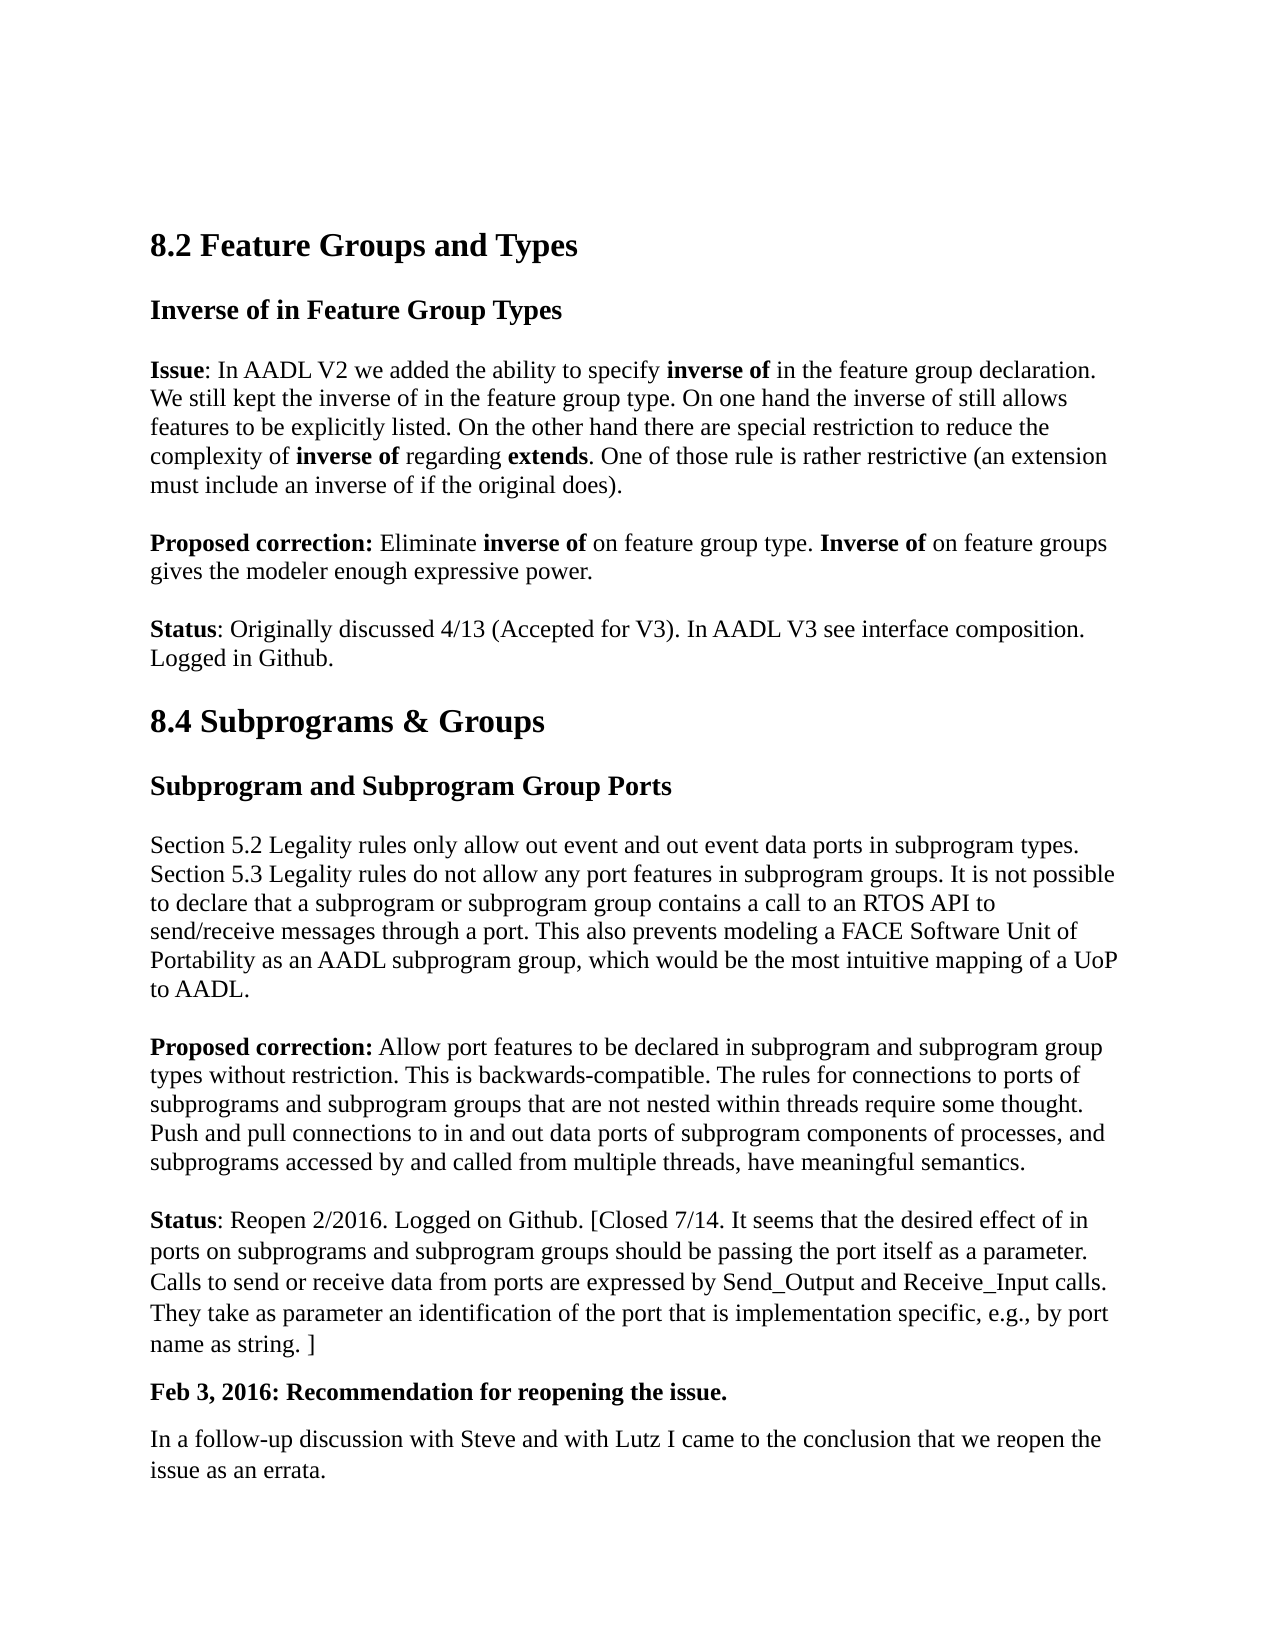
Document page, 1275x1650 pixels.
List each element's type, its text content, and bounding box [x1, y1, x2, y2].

text In a follow-up discussion with Steve and with Lutz I came to the conclusion that we reopen the issue as an errata. [150, 1424, 1125, 1484]
subtitle Subprogram and Subprogram Group Ports [150, 768, 1125, 801]
text Proposed correction: Eliminate inverse of on feature group type. Inverse of on feature groups gives the modeler enough expressive power. [150, 528, 1125, 585]
text Status: Originally discussed 4/13 (Accepted for V3). In AADL V3 see interface composition. Logged in Github. [150, 614, 1125, 672]
text Section 5.2 Legality rules only allow out event and out event data ports in subprogram types. Section 5.3 Legality rules do not allow any port features in subprogram groups. It is not possible to declare that a subprogram or subprogram group contains a call to an RTOS API to send/receive messages through a port. This also prevents modeling a FACE Software Unit of Portability as an AADL subprogram group, which would be the most intuitive mapping of a UoP to AADL. [150, 830, 1125, 1003]
subtitle 8.2 Feature Groups and Types [150, 226, 1125, 264]
text Feb 3, 2016: Recommendation for reopening the issue. [150, 1377, 1125, 1405]
subtitle Inverse of in Feature Group Types [150, 293, 1125, 326]
text Proposed correction: Allow port features to be declared in subprogram and subprogram group types without restriction. This is backwards-compatible. The rules for connections to ports of subprograms and subprogram groups that are not nested within threads require some thought. Push and pull connections to in and out data ports of subprogram components of processes, and subprograms accessed by and called from multiple threads, have meaningful semantics. [150, 1032, 1125, 1176]
subtitle 8.4 Subprograms & Groups [150, 701, 1125, 739]
text Status: Reopen 2/2016. Logged on Github. [Closed 7/14. It seems that the desired effect of in ports on subprograms and subprogram groups should be passing the port itself as a parameter. Calls to send or receive data from ports are expressed by Send_Output and Receive_Input calls. They take as parameter an identification of the port that is implementation specific, e.g., by port name as string. ] [150, 1205, 1125, 1358]
text Issue: In AADL V2 we added the ability to specify inverse of in the feature group declaration. We still kept the inverse of in the feature group type. On one hand the inverse of still allows features to be explicitly listed. On the other hand there are special restriction to reduce the complexity of inverse of regarding extends. One of those rule is rather restrictive (an extension must include an inverse of if the original does). [150, 355, 1125, 498]
